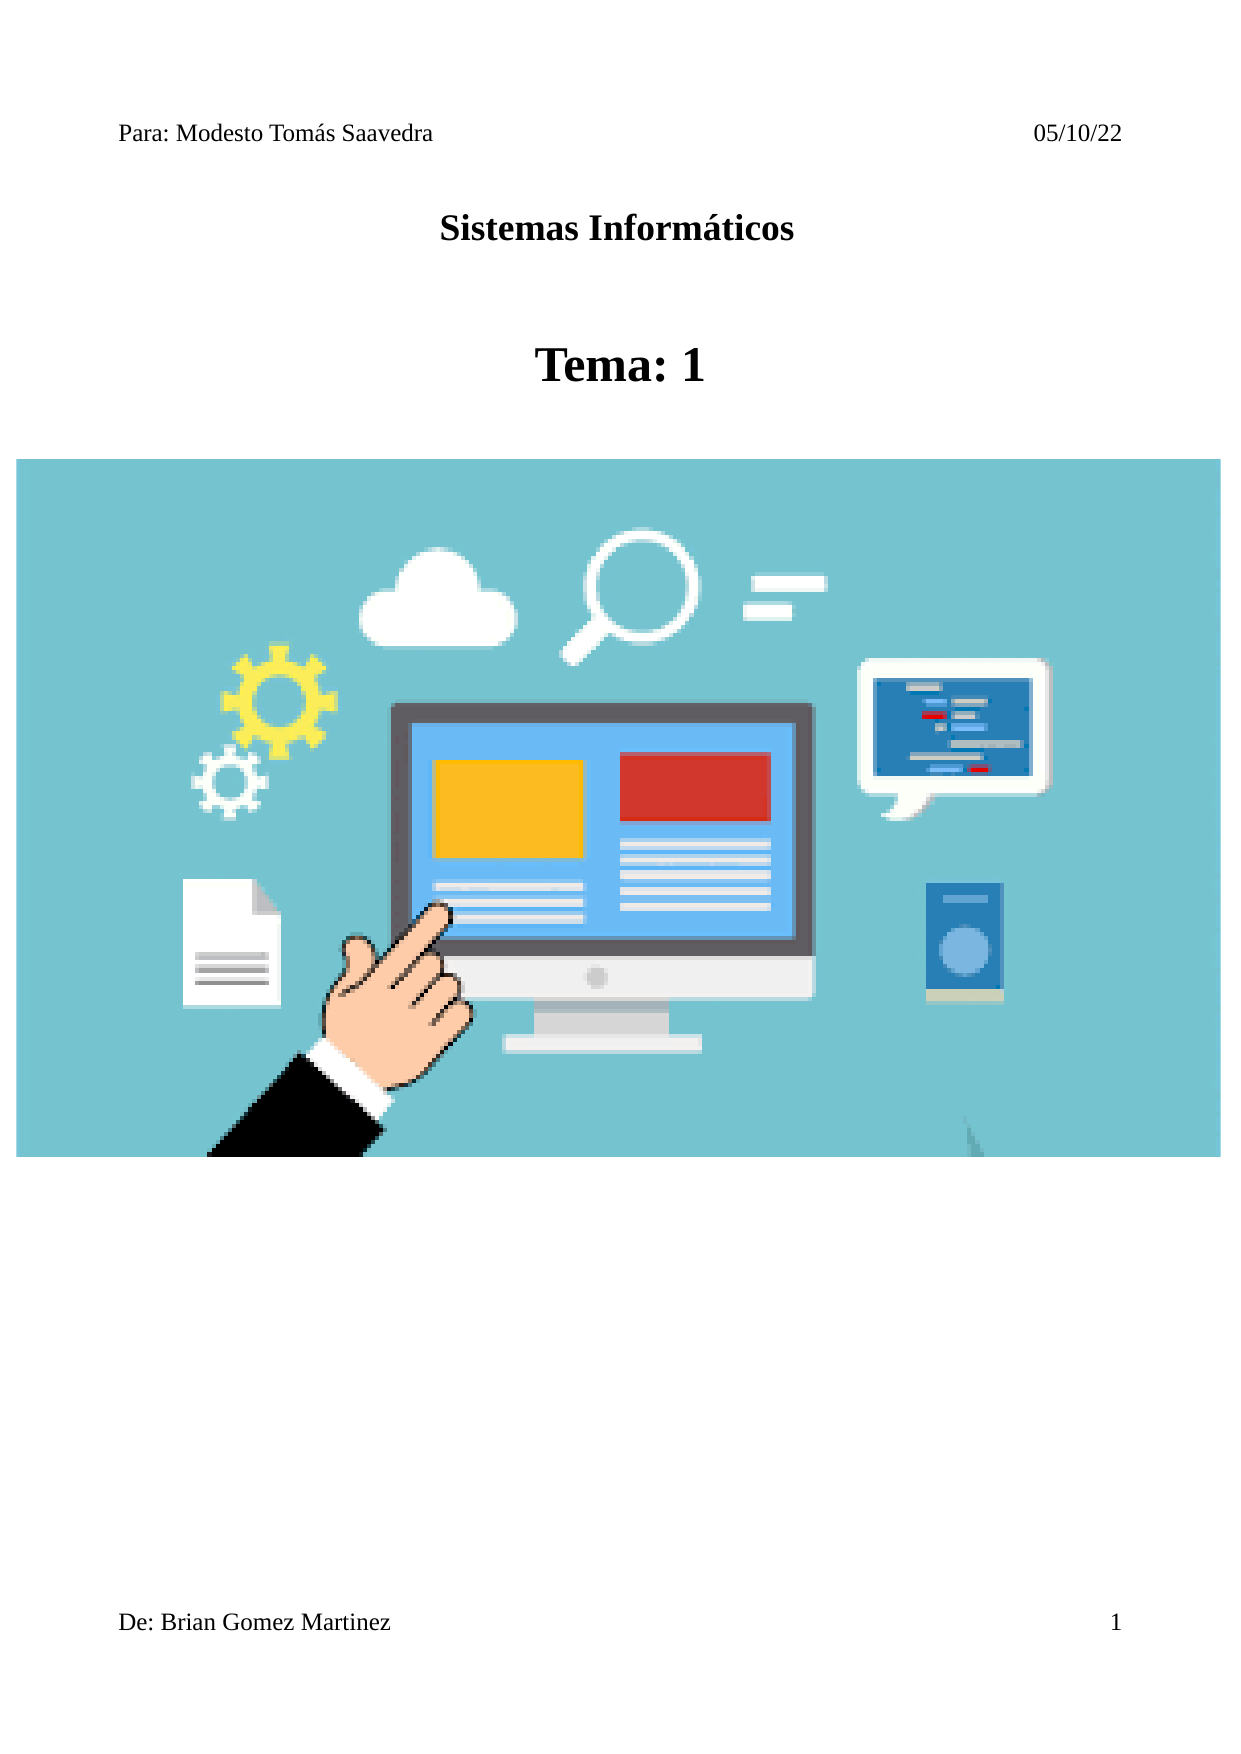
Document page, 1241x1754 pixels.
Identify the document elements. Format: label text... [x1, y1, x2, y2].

picture [16, 459, 1221, 1157]
text Sistemas Informáticos [118, 205, 1122, 248]
text Tema: 1 [118, 334, 1122, 392]
